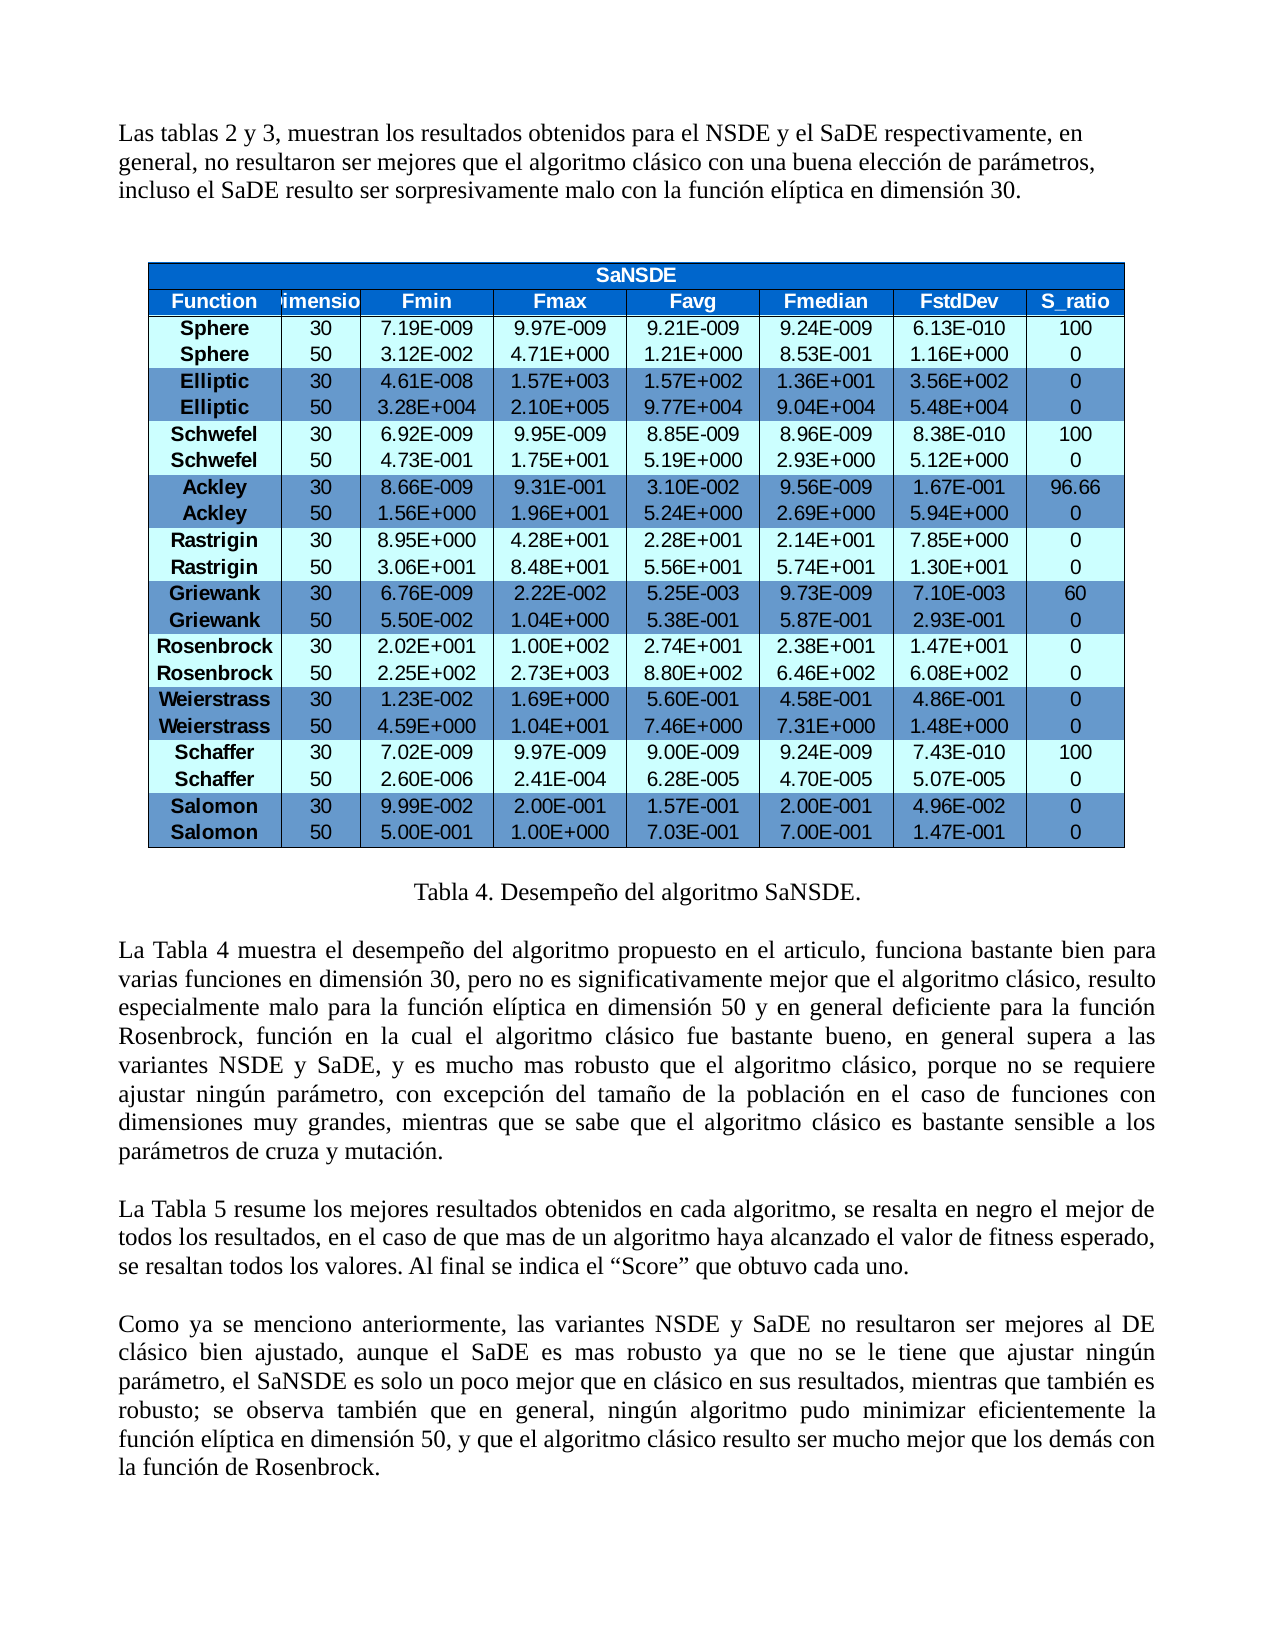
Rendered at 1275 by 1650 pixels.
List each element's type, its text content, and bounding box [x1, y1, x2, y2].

text Las tablas 2 y 3, muestran los resultados obtenidos para el NSDE y el SaDE respectivamente, en general, no resultaron ser mejores que el algoritmo clásico con una buena elección de parámetros, incluso el SaDE resulto ser sorpresivamente malo con la función elíptica en dimensión 30. [118, 118, 1157, 204]
text La Tabla 5 resume los mejores resultados obtenidos en cada algoritmo, se resalta en negro el mejor de todos los resultados, en el caso de que mas de un algoritmo haya alcanzado el valor de fitness esperado, se resaltan todos los valores. Al final se indica el “Score” que obtuvo cada uno. [118, 1194, 1157, 1280]
text Tabla 4. Desempeño del algoritmo SaNSDE. [118, 877, 1157, 906]
text La Tabla 4 muestra el desempeño del algoritmo propuesto en el articulo, funciona bastante bien para varias funciones en dimensión 30, pero no es significativamente mejor que el algoritmo clásico, resulto especialmente malo para la función elíptica en dimensión 50 y en general deficiente para la función Rosenbrock, función en la cual el algoritmo clásico fue bastante bueno, en general supera a las variantes NSDE y SaDE, y es mucho mas robusto que el algoritmo clásico, porque no se requiere ajustar ningún parámetro, con excepción del tamaño de la población en el caso de funciones con dimensiones muy grandes, mientras que se sabe que el algoritmo clásico es bastante sensible a los parámetros de cruza y mutación. [118, 935, 1157, 1165]
text Como ya se menciono anteriormente, las variantes NSDE y SaDE no resultaron ser mejores al DE clásico bien ajustado, aunque el SaDE es mas robusto ya que no se le tiene que ajustar ningún parámetro, el SaNSDE es solo un poco mejor que en clásico en sus resultados, mientras que también es robusto; se observa también que en general, ningún algoritmo pudo minimizar eficientemente la función elíptica en dimensión 50, y que el algoritmo clásico resulto ser mucho mejor que los demás con la función de Rosenbrock. [118, 1309, 1157, 1481]
